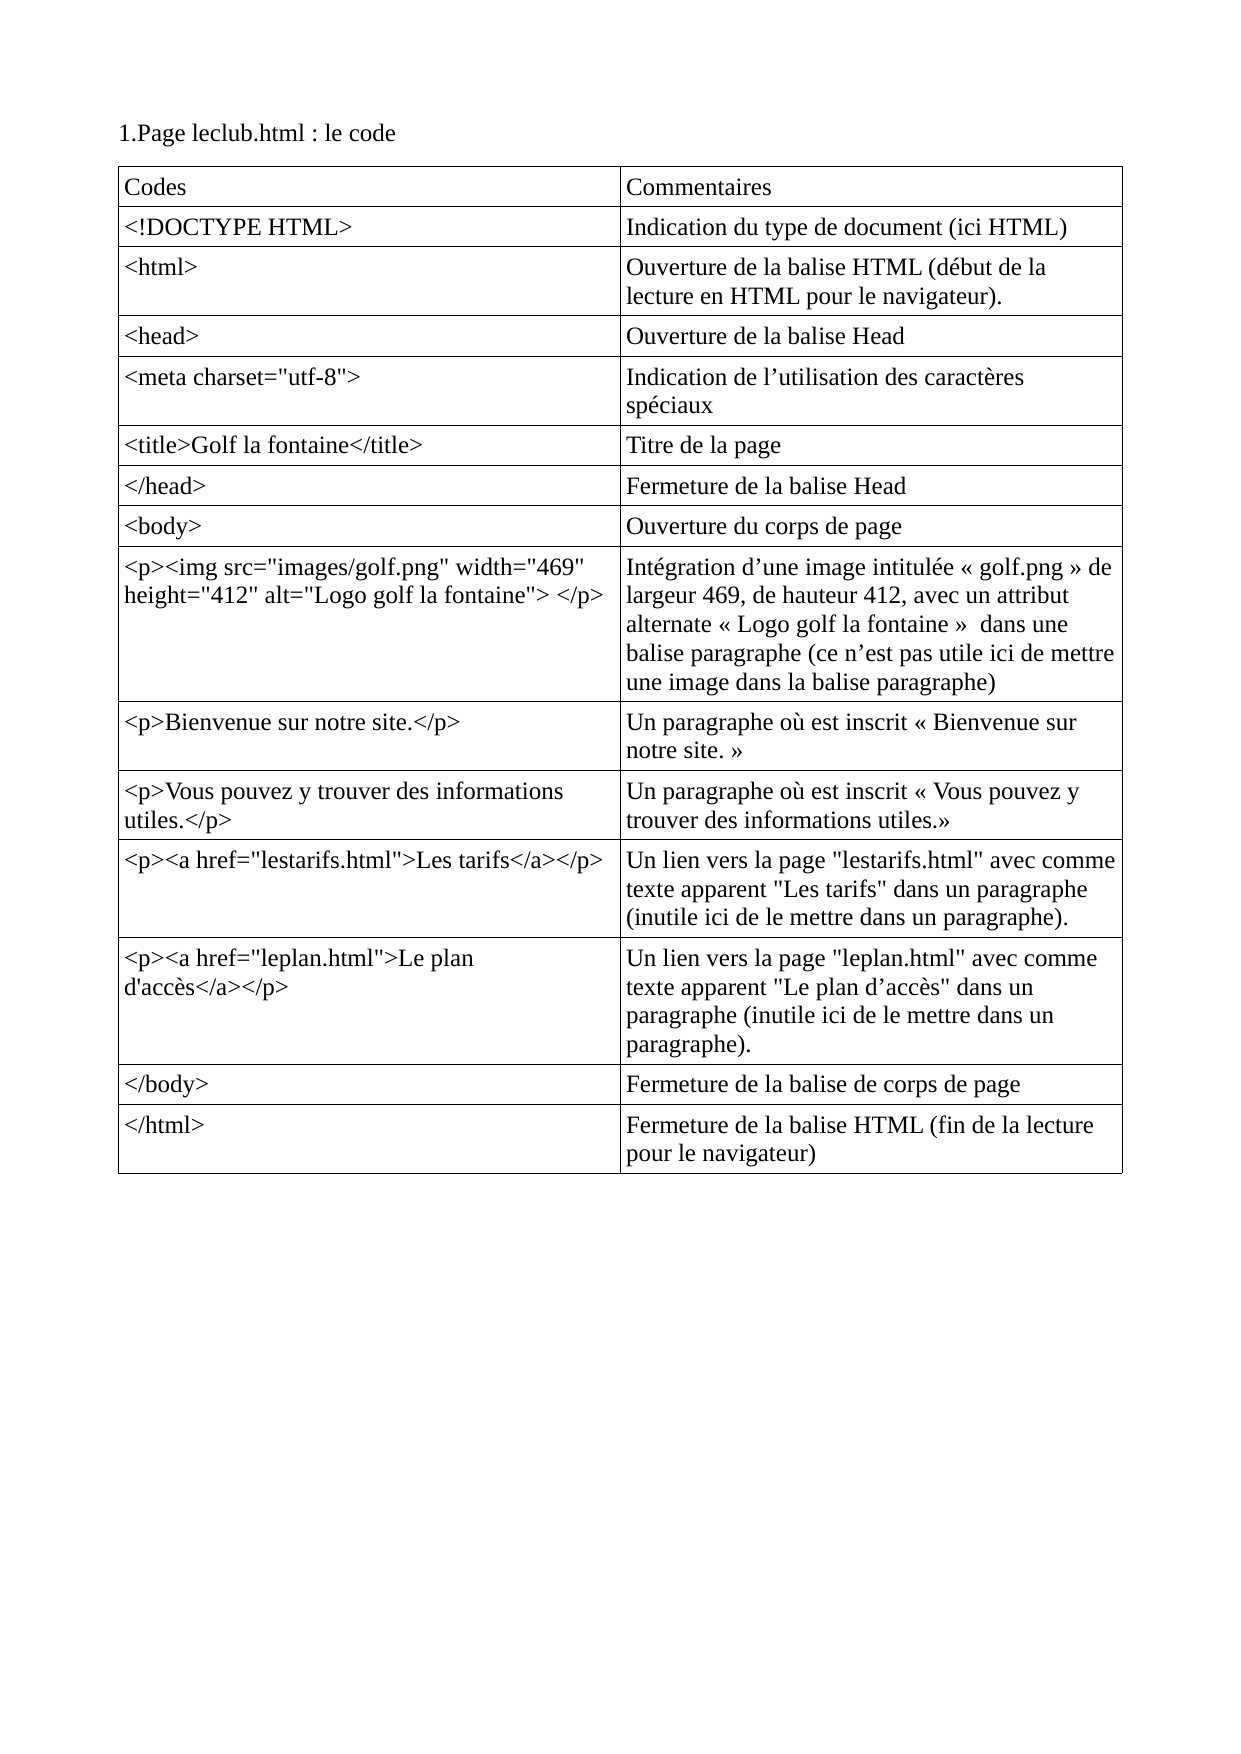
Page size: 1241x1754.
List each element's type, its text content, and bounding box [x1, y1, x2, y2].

table_cell <p>Vous pouvez y trouver des informations utiles.</p> [119, 771, 620, 839]
table_header Commentaires [621, 167, 1122, 206]
table_cell </body> [119, 1065, 620, 1104]
table_cell Intégration d’une image intitulée « golf.png » de largeur 469, de hauteur 412, avec un attribut alternate « Logo golf la fontaine » dans une balise paragraphe (ce n’est pas utile ici de mettre une image dans la balise paragraphe) [621, 547, 1122, 701]
table_cell Indication du type de document (ici HTML) [621, 207, 1122, 246]
table_cell Ouverture de la balise Head [621, 316, 1122, 356]
table_cell Ouverture de la balise HTML (début de la lecture en HTML pour le navigateur). [621, 247, 1122, 315]
table_cell Fermeture de la balise HTML (fin de la lecture pour le navigateur) [621, 1105, 1122, 1173]
table_cell <!DOCTYPE HTML> [119, 207, 620, 246]
table_cell Ouverture du corps de page [621, 506, 1122, 546]
table_cell <head> [119, 316, 620, 356]
table_cell Fermeture de la balise de corps de page [621, 1065, 1122, 1104]
table_cell <meta charset="utf-8"> [119, 357, 620, 425]
table_header Codes [119, 167, 620, 206]
table_cell <p><img src="images/golf.png" width="469" height="412" alt="Logo golf la fontaine"> </p> [119, 547, 620, 701]
table_cell Un lien vers la page "leplan.html" avec comme texte apparent "Le plan d’accès" dans un paragraphe (inutile ici de le mettre dans un paragraphe). [621, 938, 1122, 1063]
table_cell Un paragraphe où est inscrit « Bienvenue sur notre site. » [621, 702, 1122, 770]
table_cell Un lien vers la page "lestarifs.html" avec comme texte apparent "Les tarifs" dans un paragraphe (inutile ici de le mettre dans un paragraphe). [621, 840, 1122, 937]
table_cell <p><a href="leplan.html">Le plan d'accès</a></p> [119, 938, 620, 1063]
table_cell <p>Bienvenue sur notre site.</p> [119, 702, 620, 770]
table_cell Un paragraphe où est inscrit « Vous pouvez y trouver des informations utiles.» [621, 771, 1122, 839]
table_cell <body> [119, 506, 620, 546]
table_cell Titre de la page [621, 426, 1122, 465]
table_cell <title>Golf la fontaine</title> [119, 426, 620, 465]
table_cell Indication de l’utilisation des caractères spéciaux [621, 357, 1122, 425]
table_cell <html> [119, 247, 620, 315]
table_cell </html> [119, 1105, 620, 1173]
table_cell <p><a href="lestarifs.html">Les tarifs</a></p> [119, 840, 620, 937]
table_cell </head> [119, 466, 620, 505]
text 1.Page leclub.html : le code [118, 118, 1122, 147]
table_cell Fermeture de la balise Head [621, 466, 1122, 505]
